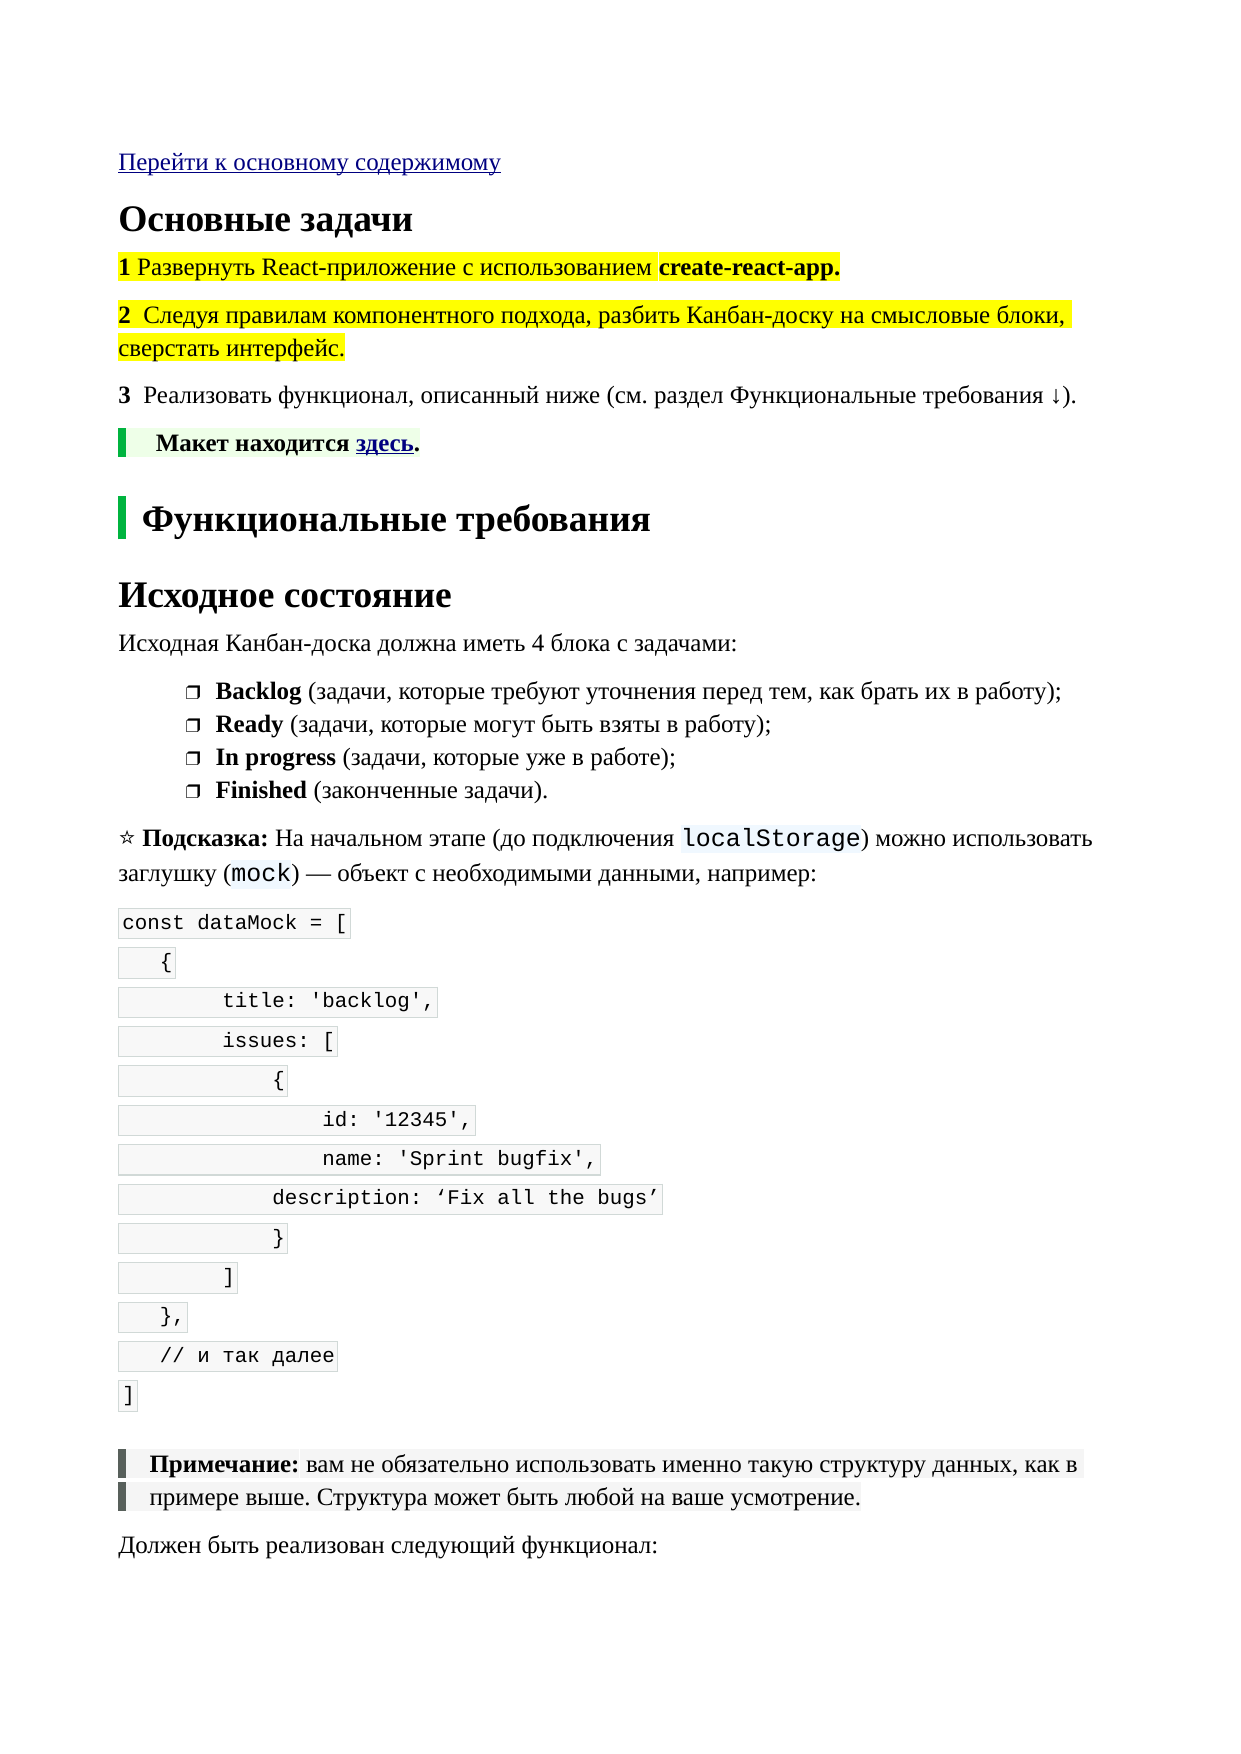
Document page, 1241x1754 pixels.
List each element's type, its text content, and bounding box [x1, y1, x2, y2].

subtitle Основные задачи [118, 196, 1122, 239]
text [188, 1302, 1122, 1333]
text 3 Реализовать функционал, описанный ниже (см. раздел Функциональные требования ↓). [118, 380, 1122, 409]
text } [119, 1224, 287, 1253]
text [338, 1341, 1122, 1372]
text [176, 947, 1122, 979]
subtitle Исходное состояние [118, 573, 1122, 616]
text Перейти к основному содержимому [118, 147, 1122, 176]
text { [119, 948, 175, 978]
list Backlog (задачи, которые требуют уточнения перед тем, как брать их в работу); [186, 676, 1122, 705]
text 2 Следуя правилам компонентного подхода, разбить Канбан-доску на смысловые блоки, сверстать интерфейс. [118, 300, 1122, 361]
text issues: [ [119, 1027, 337, 1056]
text [288, 1223, 1122, 1254]
subtitle Функциональные требования [126, 496, 1122, 539]
text [438, 987, 1122, 1018]
text // и так далее [119, 1342, 337, 1371]
text [138, 1380, 1122, 1412]
text ] [119, 1381, 137, 1411]
text title: 'backlog', [119, 988, 437, 1017]
text 1 Развернуть React-приложение с использованием create-react-app. [118, 252, 1122, 281]
list Ready (задачи, которые могут быть взяты в работу); [186, 709, 1122, 738]
text [476, 1105, 1122, 1136]
text name: 'Sprint bugfix', [119, 1145, 600, 1174]
text ⭐ Подсказка: На начальном этапе (до подключения localStorage) можно использовать заглушку (mock) — объект с необходимыми данными, например: [118, 823, 1122, 889]
text Примечание: вам не обязательно использовать именно такую структуру данных, как в примере выше. Структура может быть любой на ваше усмотрение. [118, 1449, 1122, 1511]
list In progress (задачи, которые уже в работе); [186, 742, 1122, 771]
text description: ‘Fix all the bugs’ [119, 1185, 662, 1214]
text Исходная Канбан-доска должна иметь 4 блока с задачами: [118, 628, 1122, 657]
text id: '12345', [119, 1106, 475, 1135]
text [663, 1183, 1122, 1215]
text }, [119, 1303, 187, 1332]
text [601, 1144, 1122, 1176]
text [288, 1065, 1122, 1097]
text [351, 908, 1122, 939]
list Finished (законченные задачи). [186, 775, 1122, 804]
text Макет находится здесь. [126, 428, 1122, 457]
text [238, 1262, 1122, 1294]
text ] [119, 1263, 237, 1293]
text const dataMock = [ [119, 909, 350, 938]
text Должен быть реализован следующий функционал: [118, 1530, 1122, 1558]
text [338, 1026, 1122, 1057]
text { [119, 1066, 287, 1096]
